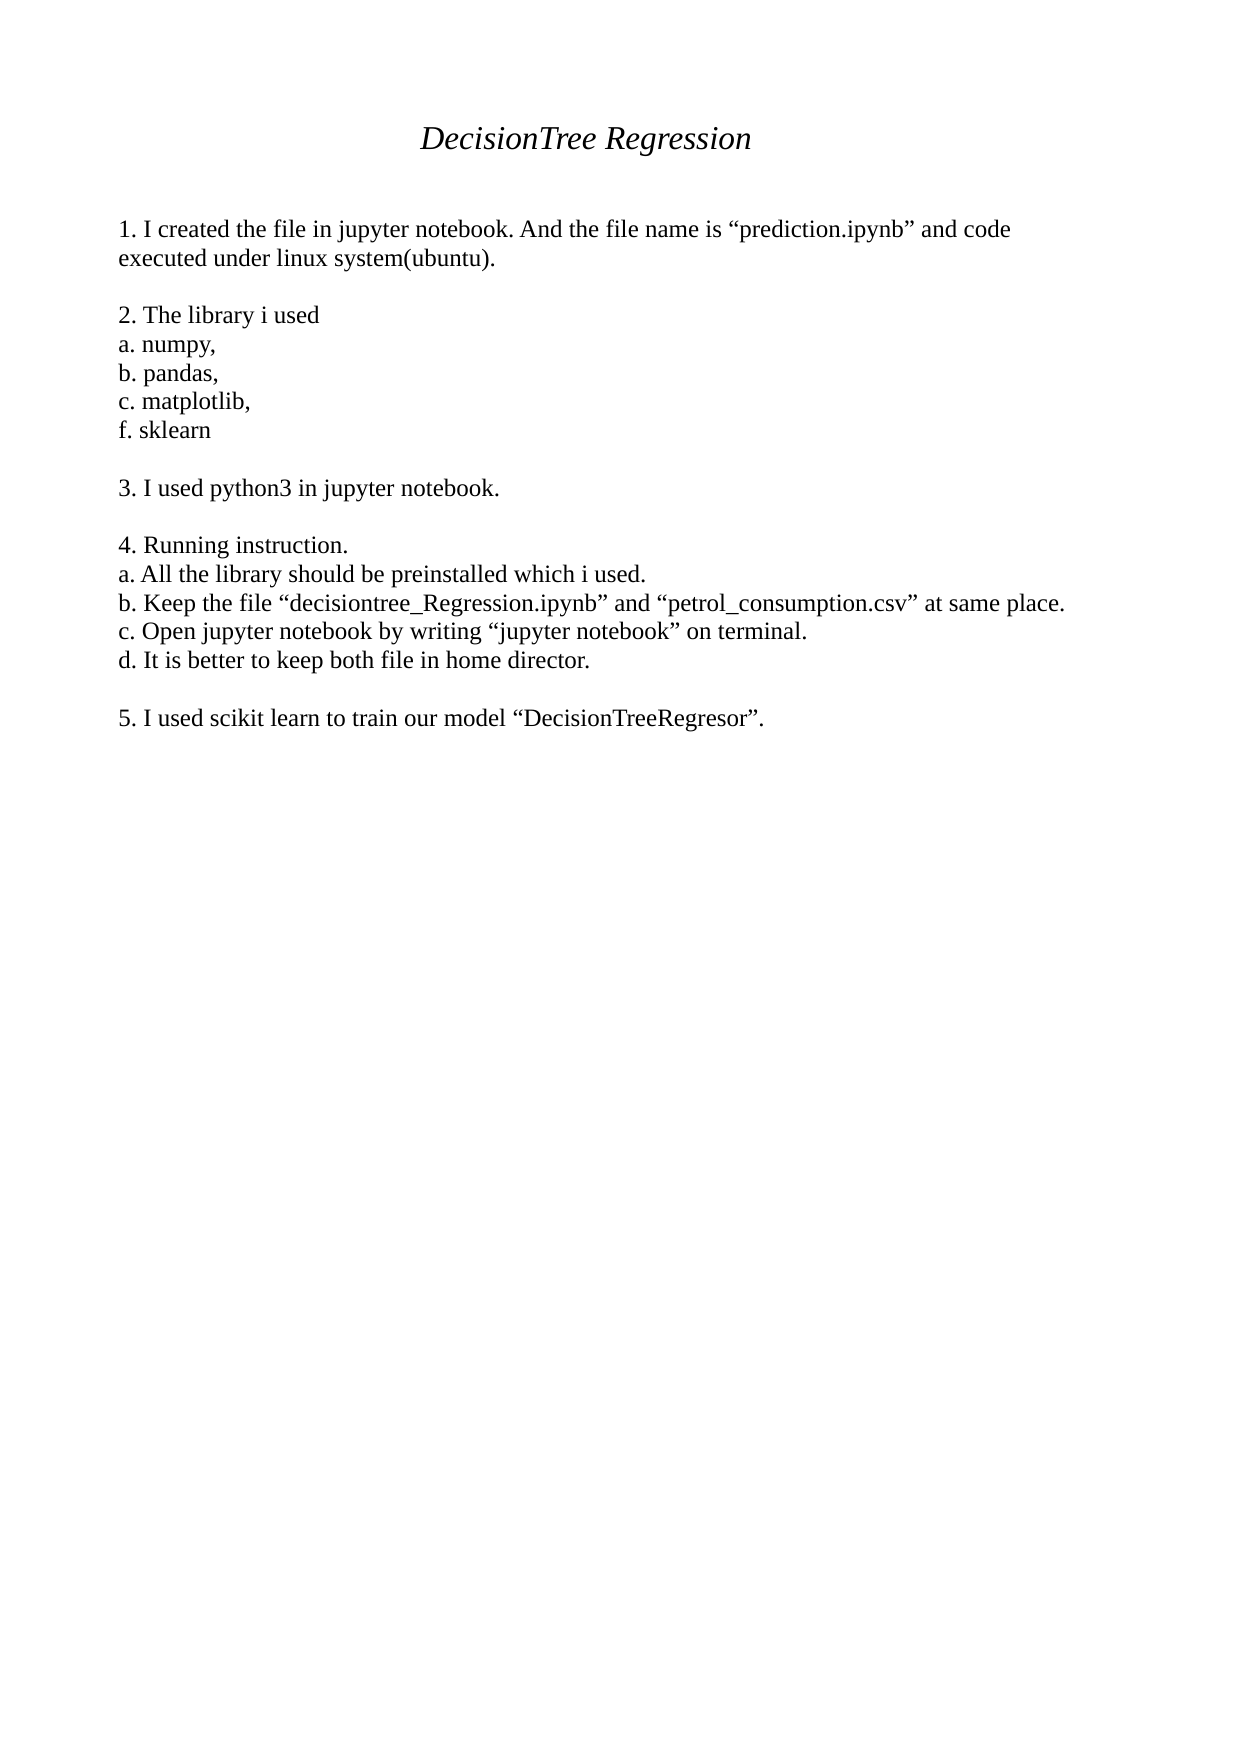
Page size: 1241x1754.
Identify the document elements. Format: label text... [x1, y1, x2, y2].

text b. pandas, [118, 358, 1122, 386]
text 3. I used python3 in jupyter notebook. [118, 473, 1122, 501]
text 5. I used scikit learn to train our model “DecisionTreeRegresor”. [118, 703, 1122, 731]
text executed under linux system(ubuntu). [118, 243, 1122, 271]
text c. Open jupyter notebook by writing “jupyter notebook” on terminal. [118, 616, 1122, 645]
text 4. Running instruction. [118, 530, 1122, 559]
text d. It is better to keep both file in home director. [118, 645, 1122, 674]
text 1. I created the file in jupyter notebook. And the file name is “prediction.ipynb” and code [118, 214, 1122, 243]
text a. numpy, [118, 329, 1122, 358]
text c. matplotlib, [118, 386, 1122, 415]
text 2. The library i used [118, 300, 1122, 329]
text a. All the library should be preinstalled which i used. [118, 559, 1122, 588]
text DecisionTree Regression [118, 118, 1122, 156]
text f. sklearn [118, 415, 1122, 444]
text b. Keep the file “decisiontree_Regression.ipynb” and “petrol_consumption.csv” at same place. [118, 588, 1122, 616]
